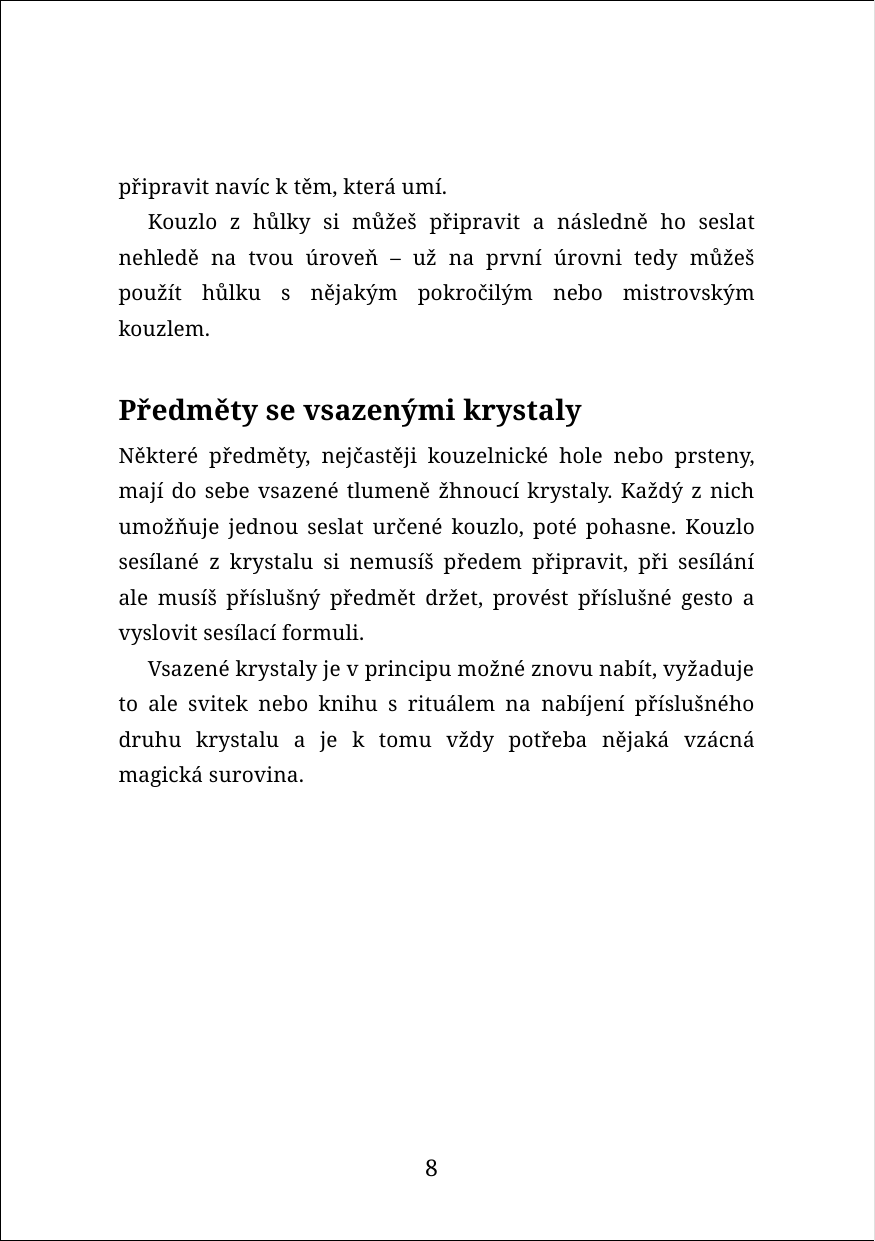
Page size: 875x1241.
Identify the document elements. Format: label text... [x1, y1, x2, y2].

subtitle Předměty se vsazenými krystaly [118, 391, 756, 429]
text Některé předměty, nejčastěji kouzelnické hole nebo prsteny, mají do sebe vsazené tlumeně žhnoucí krystaly. Každý z nich umožňuje jednou seslat určené kouzlo, poté pohasne. Kouzlo sesílané z krystalu si nemusíš předem připravit, při sesílání ale musíš příslušný předmět držet, provést příslušné gesto a vyslovit sesílací formuli. Vsazené krystaly je v principu možné znovu nabít, vyžaduje to ale svitek nebo knihu s rituálem na nabíjení příslušného druhu krystalu a je k tomu vždy potřeba nějaká vzácná magická surovina. [118, 441, 756, 789]
text připravit navíc k těm, která umí. Kouzlo z hůlky si můžeš připravit a následně ho seslat nehledě na tvou úroveň – už na první úrovni tedy můžeš použít hůlku s nějakým pokročilým nebo mistrovským kouzlem. [118, 172, 756, 342]
